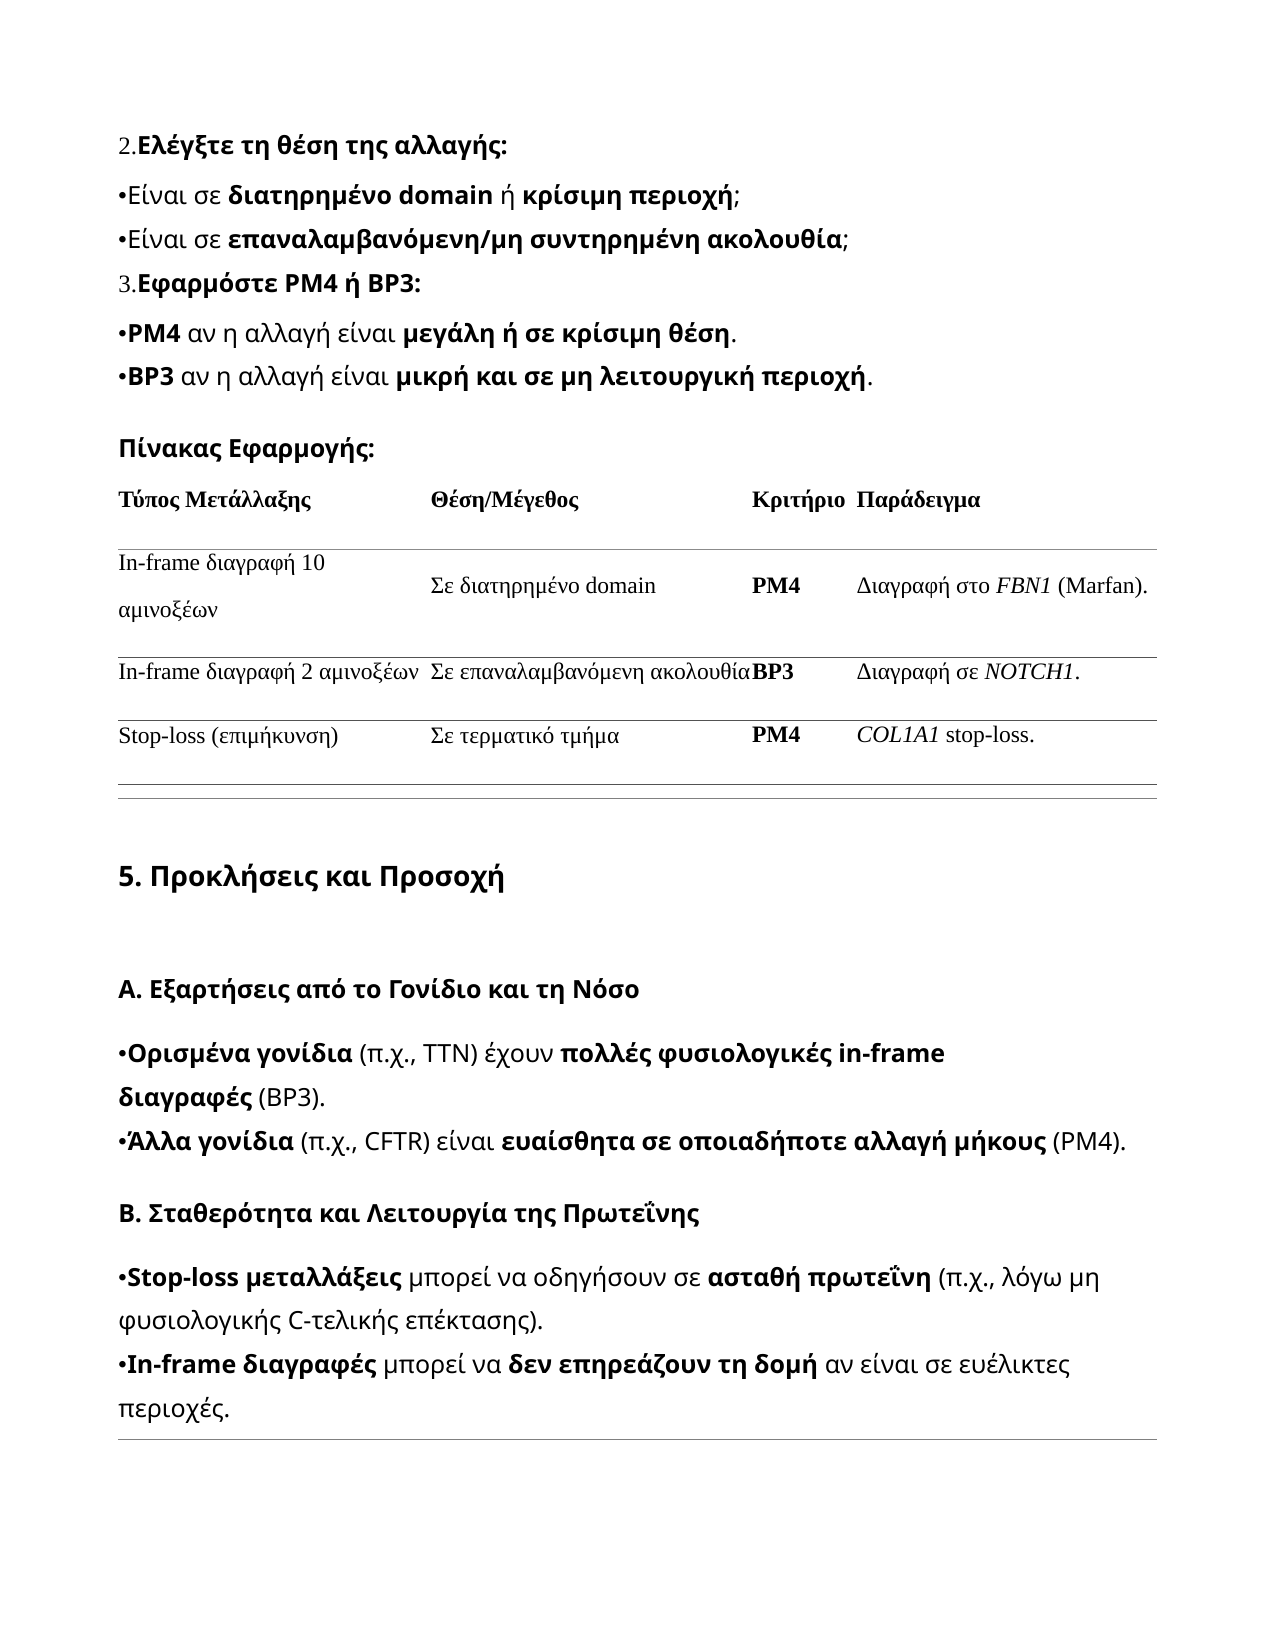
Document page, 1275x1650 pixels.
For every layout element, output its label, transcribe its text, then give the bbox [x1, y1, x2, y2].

subtitle Α. Εξαρτήσεις από το Γονίδιο και τη Νόσο [118, 962, 1157, 1006]
list Είναι σε επαναλαμβανόμενη/μη συντηρημένη ακολουθία; [118, 212, 1157, 256]
list In-frame διαγραφές μπορεί να δεν επηρεάζουν τη δομή αν είναι σε ευέλικτες περιοχές. [118, 1337, 1157, 1424]
list Εφαρμόστε PM4 ή BP3: [118, 256, 1157, 299]
table_cell Σε διατηρημένο domain [430, 550, 752, 657]
table_cell PM4 [752, 721, 856, 784]
table_cell Διαγραφή στο FBN1 (Marfan). [856, 550, 1157, 657]
table_cell Σε επαναλαμβανόμενη ακολουθία [430, 658, 752, 720]
list BP3 αν η αλλαγή είναι μικρή και σε μη λειτουργική περιοχή. [118, 349, 1157, 393]
subtitle Πίνακας Εφαρμογής: [118, 421, 1157, 465]
table_cell Διαγραφή σε NOTCH1. [856, 658, 1157, 720]
list Stop-loss μεταλλάξεις μπορεί να οδηγήσουν σε ασταθή πρωτεΐνη (π.χ., λόγω μη φυσιολογικής C-τελικής επέκτασης). [118, 1249, 1157, 1337]
list PM4 αν η αλλαγή είναι μεγάλη ή σε κρίσιμη θέση. [118, 306, 1157, 349]
table_cell COL1A1 stop-loss. [856, 721, 1157, 784]
table_cell BP3 [752, 658, 856, 720]
table_header Κριτήριο [752, 485, 856, 548]
table_header Παράδειγμα [856, 485, 1157, 548]
subtitle 5. Προκλήσεις και Προσοχή [118, 856, 1157, 894]
table_cell In-frame διαγραφή 10 αμινοξέων [118, 550, 430, 657]
table_header Θέση/Μέγεθος [430, 485, 752, 548]
table_cell PM4 [752, 550, 856, 657]
table_cell Stop-loss (επιμήκυνση) [118, 721, 430, 784]
table_cell In-frame διαγραφή 2 αμινοξέων [118, 658, 430, 720]
list Ορισμένα γονίδια (π.χ., TTN) έχουν πολλές φυσιολογικές in-frame διαγραφές (BP3). [118, 1026, 1157, 1114]
list Ελέγξτε τη θέση της αλλαγής: [118, 118, 1157, 162]
list Είναι σε διατηρημένο domain ή κρίσιμη περιοχή; [118, 168, 1157, 212]
subtitle Β. Σταθερότητα και Λειτουργία της Πρωτεΐνης [118, 1186, 1157, 1229]
table_header Τύπος Μετάλλαξης [118, 485, 430, 548]
list Άλλα γονίδια (π.χ., CFTR) είναι ευαίσθητα σε οποιαδήποτε αλλαγή μήκους (PM4). [118, 1114, 1157, 1157]
table_cell Σε τερματικό τμήμα [430, 721, 752, 784]
